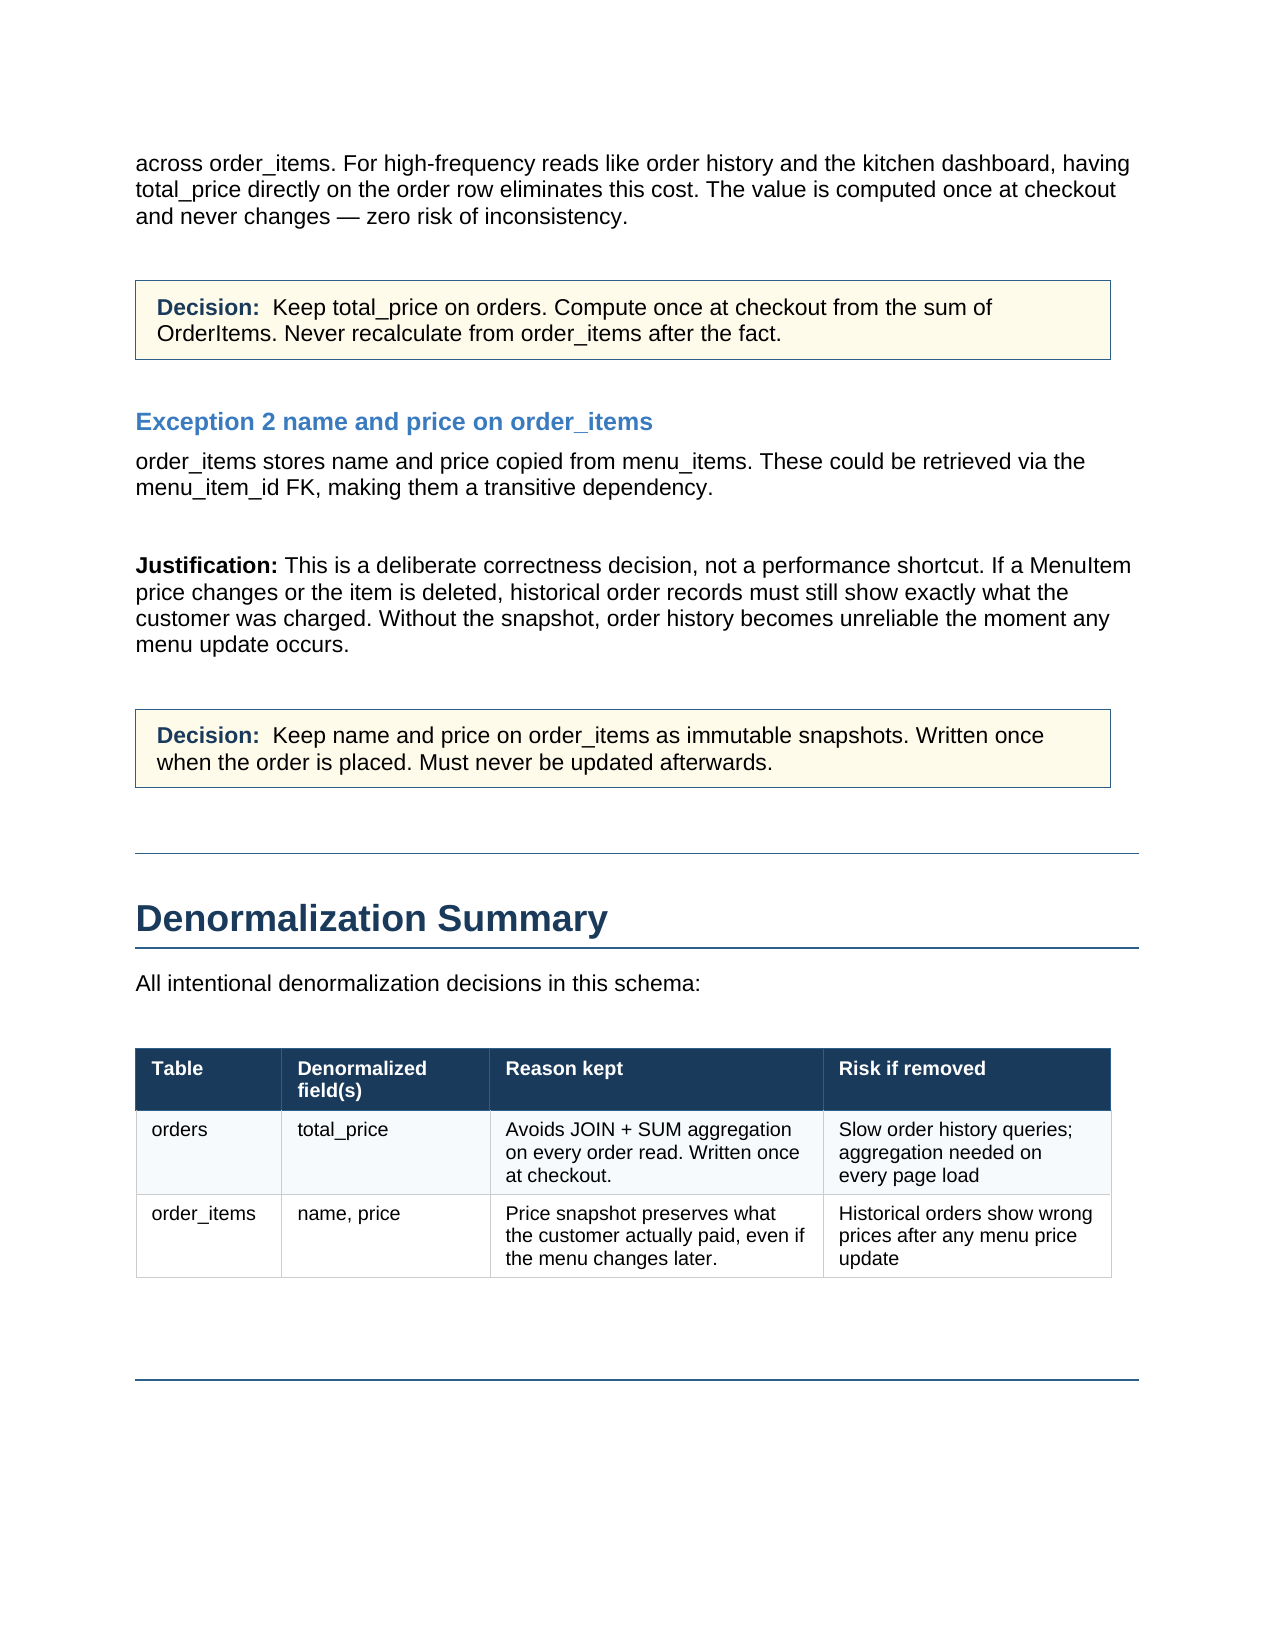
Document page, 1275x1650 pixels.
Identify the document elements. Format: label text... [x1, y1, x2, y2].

table_header Denormalized field(s) [282, 1049, 489, 1110]
text Justification: This is a deliberate correctness decision, not a performance shortcut. If a MenuItem price changes or the item is deleted, historical order records must still show exactly what the customer was charged. Without the snapshot, order history becomes unreliable the moment any menu update occurs. [135, 552, 1139, 657]
table_header Decision: Keep name and price on order_items as immutable snapshots. Written once when the order is placed. Must never be updated afterwards. [136, 710, 1110, 787]
text across order_items. For high-frequency reads like order history and the kitchen dashboard, having total_price directly on the order row eliminates this cost. The value is computed once at checkout and never changes — zero risk of inconsistency. [135, 150, 1139, 229]
subtitle Exception 2 name and price on order_items [135, 407, 1139, 436]
subtitle Denormalization Summary [135, 896, 1139, 947]
table_cell Avoids JOIN + SUM aggregation on every order read. Written once at checkout. [491, 1111, 823, 1194]
text All intentional denormalization decisions in this schema: [135, 970, 1139, 996]
table_cell name, price [282, 1195, 490, 1277]
table_cell orders [137, 1111, 281, 1194]
table_header Reason kept [490, 1049, 823, 1110]
table_header Table [136, 1049, 281, 1110]
table_header Risk if removed [824, 1049, 1110, 1110]
table_cell Price snapshot preserves what the customer actually paid, even if the menu changes later. [491, 1195, 823, 1277]
table_header Decision: Keep total_price on orders. Compute once at checkout from the sum of OrderItems. Never recalculate from order_items after the fact. [136, 281, 1110, 359]
text order_items stores name and price copied from menu_items. These could be retrieved via the menu_item_id FK, making them a transitive dependency. [135, 448, 1139, 501]
table_cell Historical orders show wrong prices after any menu price update [824, 1194, 1111, 1277]
table_cell total_price [282, 1111, 490, 1194]
table_cell order_items [137, 1195, 281, 1277]
table_cell Slow order history queries; aggregation needed on every page load [824, 1111, 1111, 1194]
